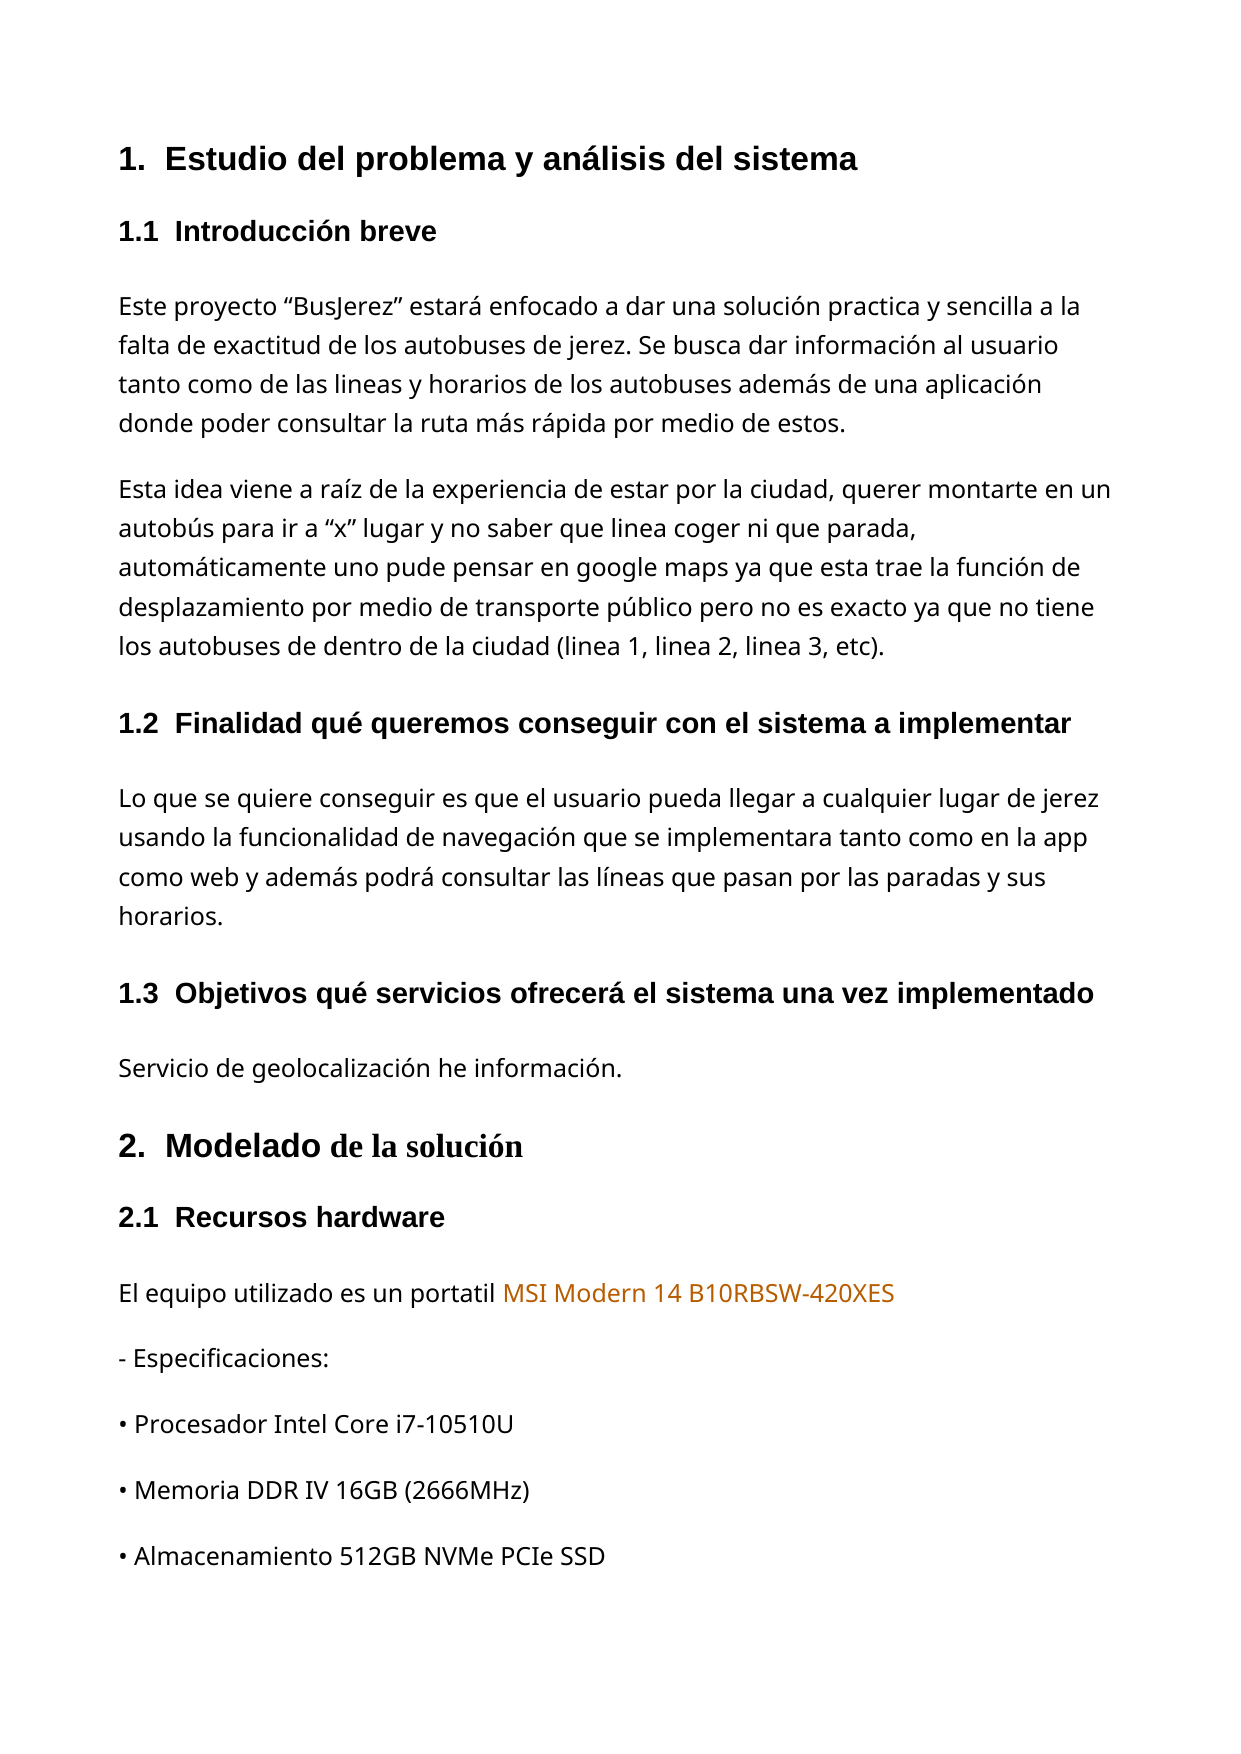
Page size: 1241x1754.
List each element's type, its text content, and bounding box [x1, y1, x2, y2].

subtitle 1.1 Introducción breve [118, 214, 1122, 247]
text Servicio de geolocalización he información. [118, 1051, 1122, 1085]
subtitle 1. Estudio del problema y análisis del sistema [118, 139, 1122, 178]
text • Procesador Intel Core i7-10510U [118, 1407, 1122, 1441]
text El equipo utilizado es un portatil MSI Modern 14 B10RBSW-420XES [118, 1275, 1122, 1309]
text - Especificaciones: [118, 1341, 1122, 1375]
subtitle 1.3 Objetivos qué servicios ofrecerá el sistema una vez implementado [118, 976, 1122, 1009]
subtitle 1.2 Finalidad qué queremos conseguir con el sistema a implementar [118, 706, 1122, 739]
text • Almacenamiento 512GB NVMe PCIe SSD [118, 1538, 1122, 1572]
text Este proyecto “BusJerez” estará enfocado a dar una solución practica y sencilla a la falta de exactitud de los autobuses de jerez. Se busca dar información al usuario tanto como de las lineas y horarios de los autobuses además de una aplicación donde poder consultar la ruta más rápida por medio de estos. [118, 288, 1122, 440]
subtitle 2. Modelado de la solución [118, 1126, 1122, 1164]
subtitle 2.1 Recursos hardware [118, 1201, 1122, 1234]
text • Memoria DDR IV 16GB (2666MHz) [118, 1472, 1122, 1507]
text Lo que se quiere conseguir es que el usuario pueda llegar a cualquier lugar de jerez usando la funcionalidad de navegación que se implementara tanto como en la app como web y además podrá consultar las líneas que pasan por las paradas y sus horarios. [118, 781, 1122, 932]
text Esta idea viene a raíz de la experiencia de estar por la ciudad, querer montarte en un autobús para ir a “x” lugar y no saber que linea coger ni que parada, automáticamente uno pude pensar en google maps ya que esta trae la función de desplazamiento por medio de transporte público pero no es exacto ya que no tiene los autobuses de dentro de la ciudad (linea 1, linea 2, linea 3, etc). [118, 472, 1122, 662]
